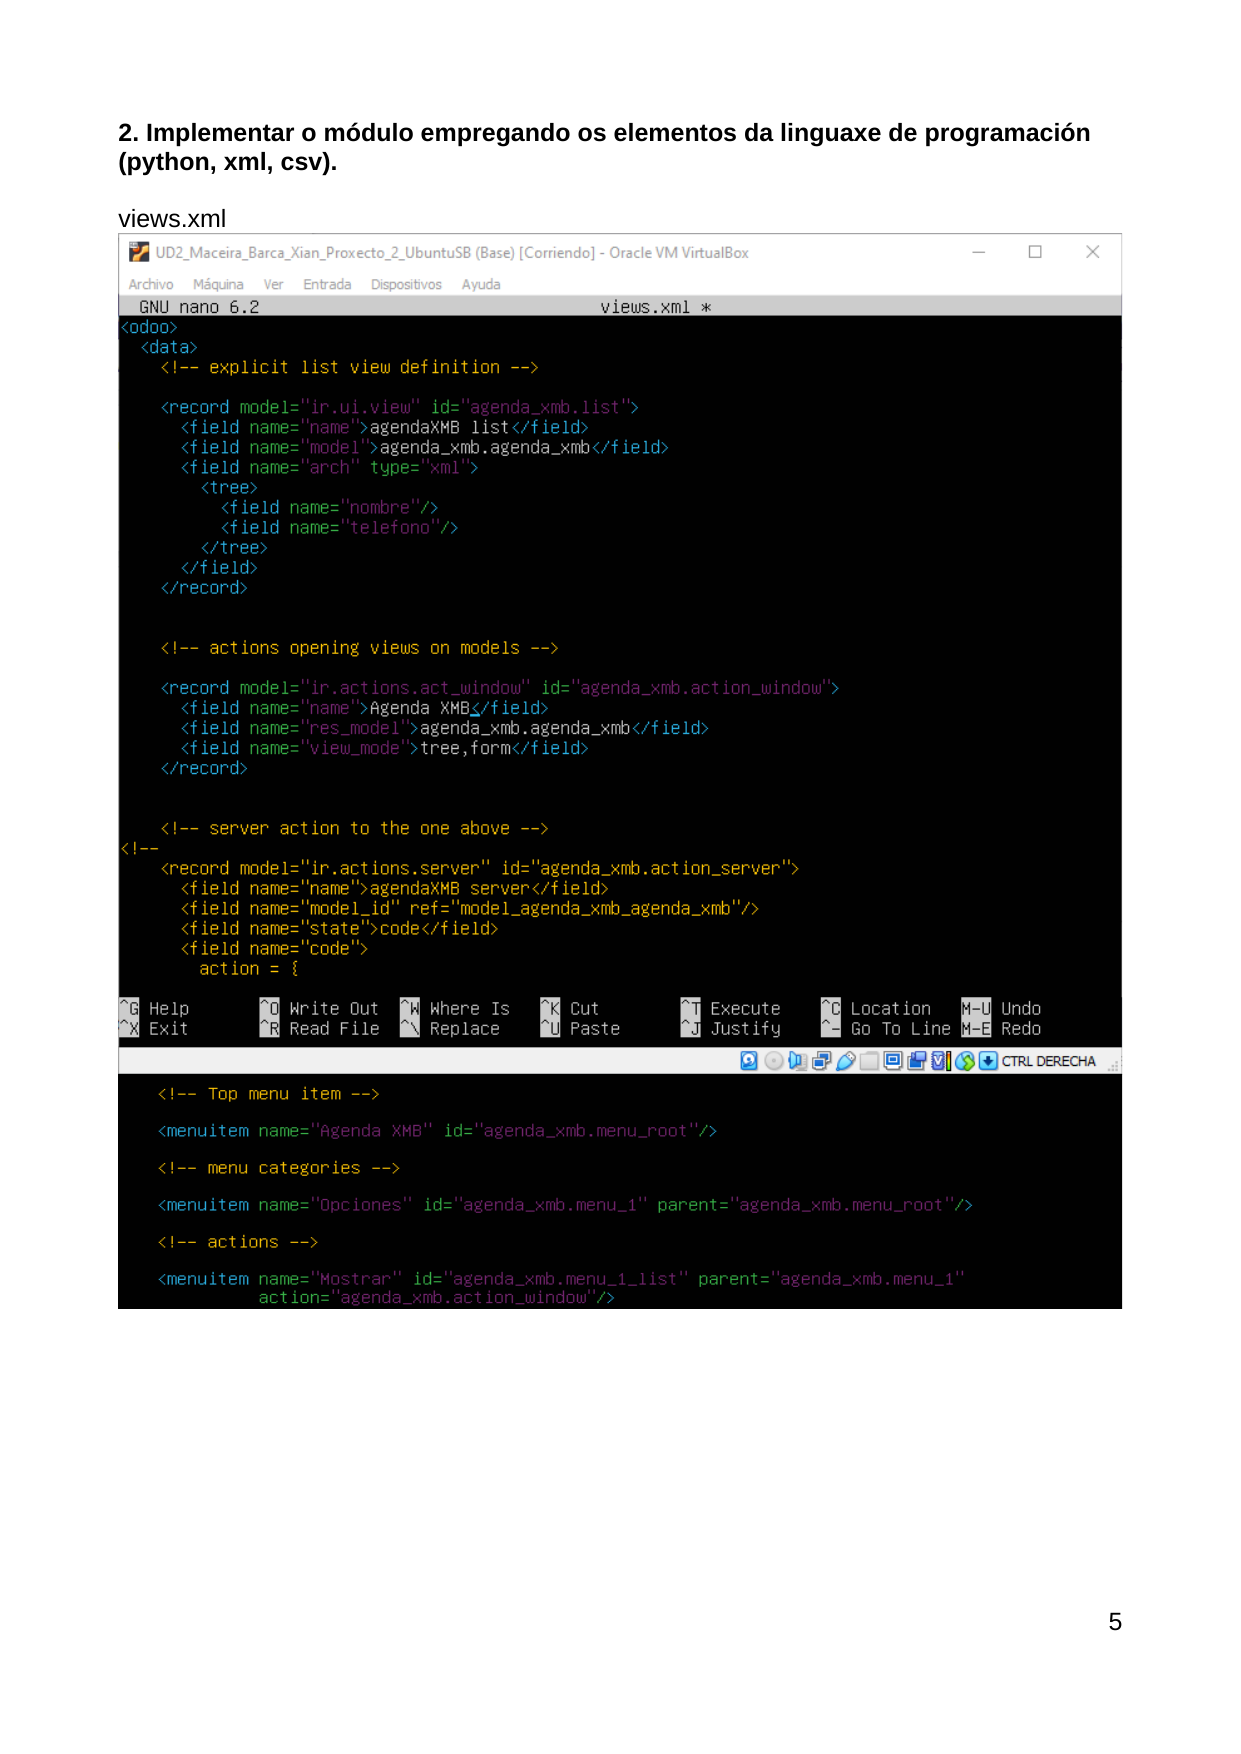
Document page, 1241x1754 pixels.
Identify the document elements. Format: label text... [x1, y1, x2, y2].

picture [118, 233, 1123, 1309]
text 2. Implementar o módulo empregando os elementos da linguaxe de programación (python, xml, csv). [118, 118, 1122, 176]
text views.xml [118, 204, 1122, 233]
